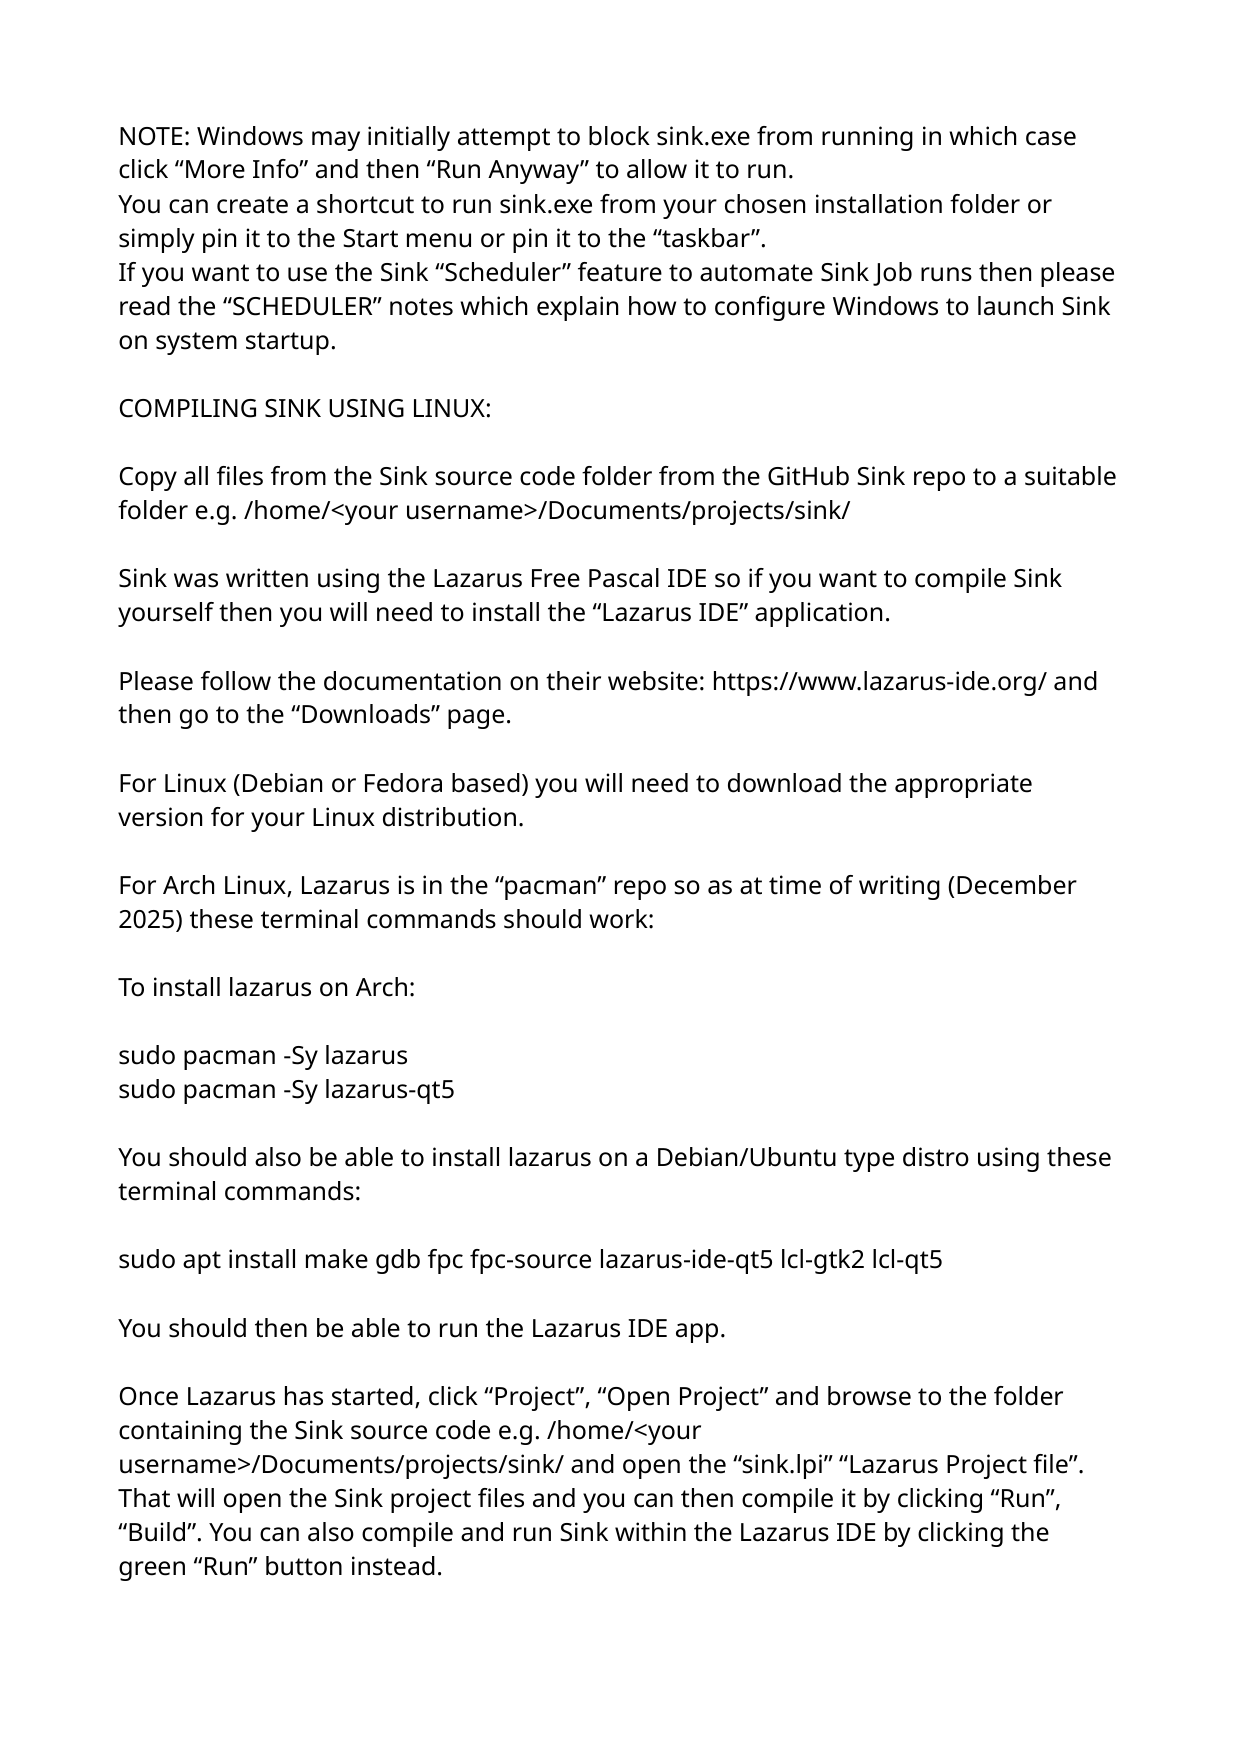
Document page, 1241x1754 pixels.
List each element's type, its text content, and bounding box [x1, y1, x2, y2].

text NOTE: Windows may initially attempt to block sink.exe from running in which case click “More Info” and then “Run Anyway” to allow it to run. [118, 118, 1122, 186]
text COMPILING SINK USING LINUX: [118, 391, 1122, 425]
text sudo pacman -Sy lazarus-qt5 [118, 1072, 1122, 1106]
text To install lazarus on Arch: [118, 970, 1122, 1004]
text You should then be able to run the Lazarus IDE app. [118, 1310, 1122, 1344]
text Sink was written using the Lazarus Free Pascal IDE so if you want to compile Sink yourself then you will need to install the “Lazarus IDE” application. [118, 561, 1122, 629]
text For Linux (Debian or Fedora based) you will need to download the appropriate version for your Linux distribution. [118, 765, 1122, 833]
text For Arch Linux, Lazarus is in the “pacman” repo so as at time of writing (December 2025) these terminal commands should work: [118, 867, 1122, 936]
text You can create a shortcut to run sink.exe from your chosen installation folder or simply pin it to the Start menu or pin it to the “taskbar”. [118, 186, 1122, 254]
text You should also be able to install lazarus on a Debian/Ubuntu type distro using these terminal commands: [118, 1140, 1122, 1208]
text That will open the Sink project files and you can then compile it by clicking “Run”, “Build”. You can also compile and run Sink within the Lazarus IDE by clicking the green “Run” button instead. [118, 1481, 1122, 1583]
text sudo apt install make gdb fpc fpc-source lazarus-ide-qt5 lcl-gtk2 lcl-qt5 [118, 1242, 1122, 1276]
text If you want to use the Sink “Scheduler” feature to automate Sink Job runs then please read the “SCHEDULER” notes which explain how to configure Windows to launch Sink on system startup. [118, 254, 1122, 357]
text Once Lazarus has started, click “Project”, “Open Project” and browse to the folder containing the Sink source code e.g. /home/<your username>/Documents/projects/sink/ and open the “sink.lpi” “Lazarus Project file”. [118, 1378, 1122, 1481]
text Copy all files from the Sink source code folder from the GitHub Sink repo to a suitable folder e.g. /home/<your username>/Documents/projects/sink/ [118, 459, 1122, 527]
text sudo pacman -Sy lazarus [118, 1038, 1122, 1072]
text Please follow the documentation on their website: https://www.lazarus-ide.org/ and then go to the “Downloads” page. [118, 663, 1122, 731]
